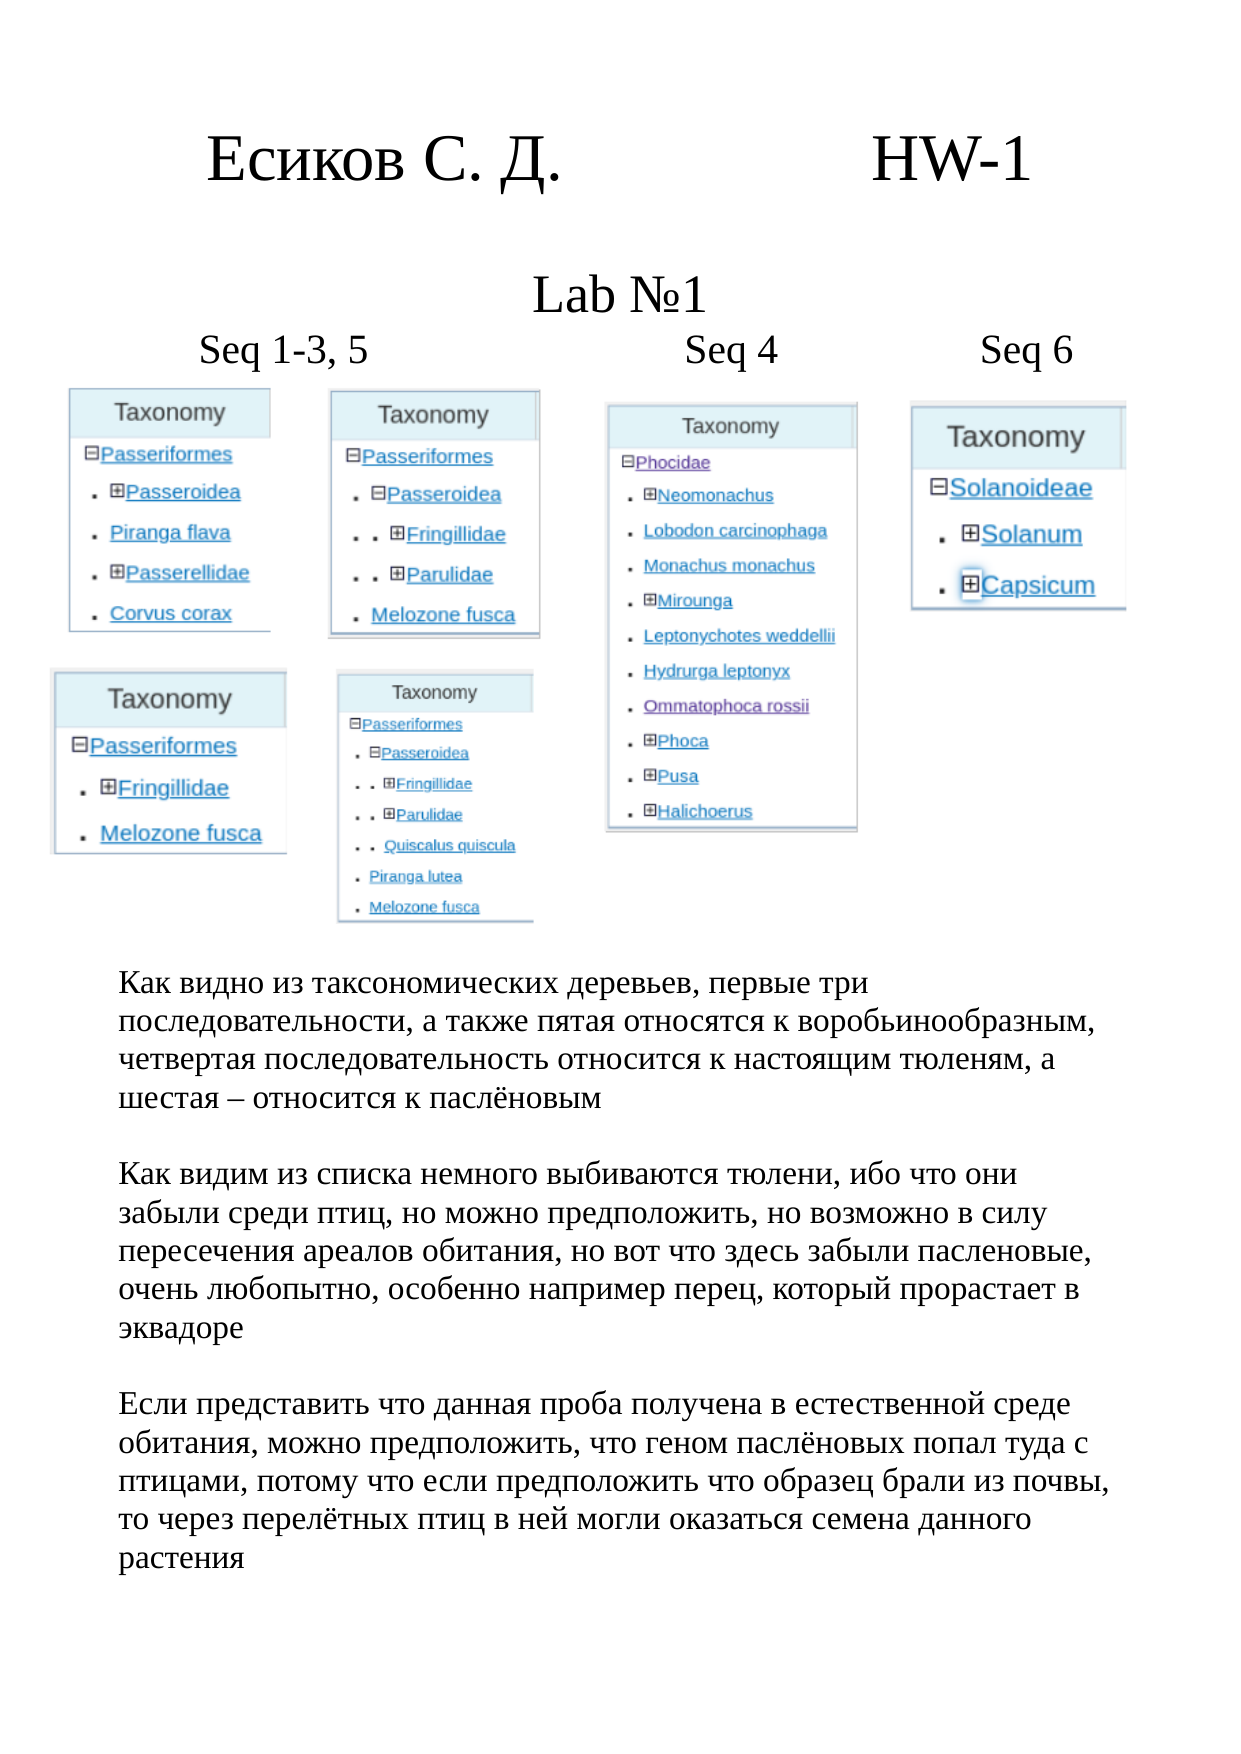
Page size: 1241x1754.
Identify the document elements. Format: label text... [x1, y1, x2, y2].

text Есиков С. Д. HW-1 [118, 118, 1122, 195]
text Lab №1 [118, 262, 1122, 324]
text Как видим из списка немного выбиваются тюлени, ибо что они забыли среди птиц, но можно предположить, но возможно в силу пересечения ареалов обитания, но вот что здесь забыли пасленовые, очень любопытно, особенно например перец, который прорастает в эквадоре Если представить что данная проба получена в естественной среде обитания, можно предположить, что геном паслёновых попал туда с птицами, потому что если предположить что образец брали из почвы, то через перелётных птиц в ней могли оказаться семена данного растения [118, 1115, 1122, 1613]
picture [46, 376, 1181, 924]
text Как видно из таксономических деревьев, первые три последовательности, а также пятая относятся к воробьинообразным, четвертая последовательность относится к настоящим тюленям, а шестая – относится к паслёновым [118, 962, 1122, 1115]
text Seq 1-3, 5 Seq 4 Seq 6 [118, 324, 1122, 372]
